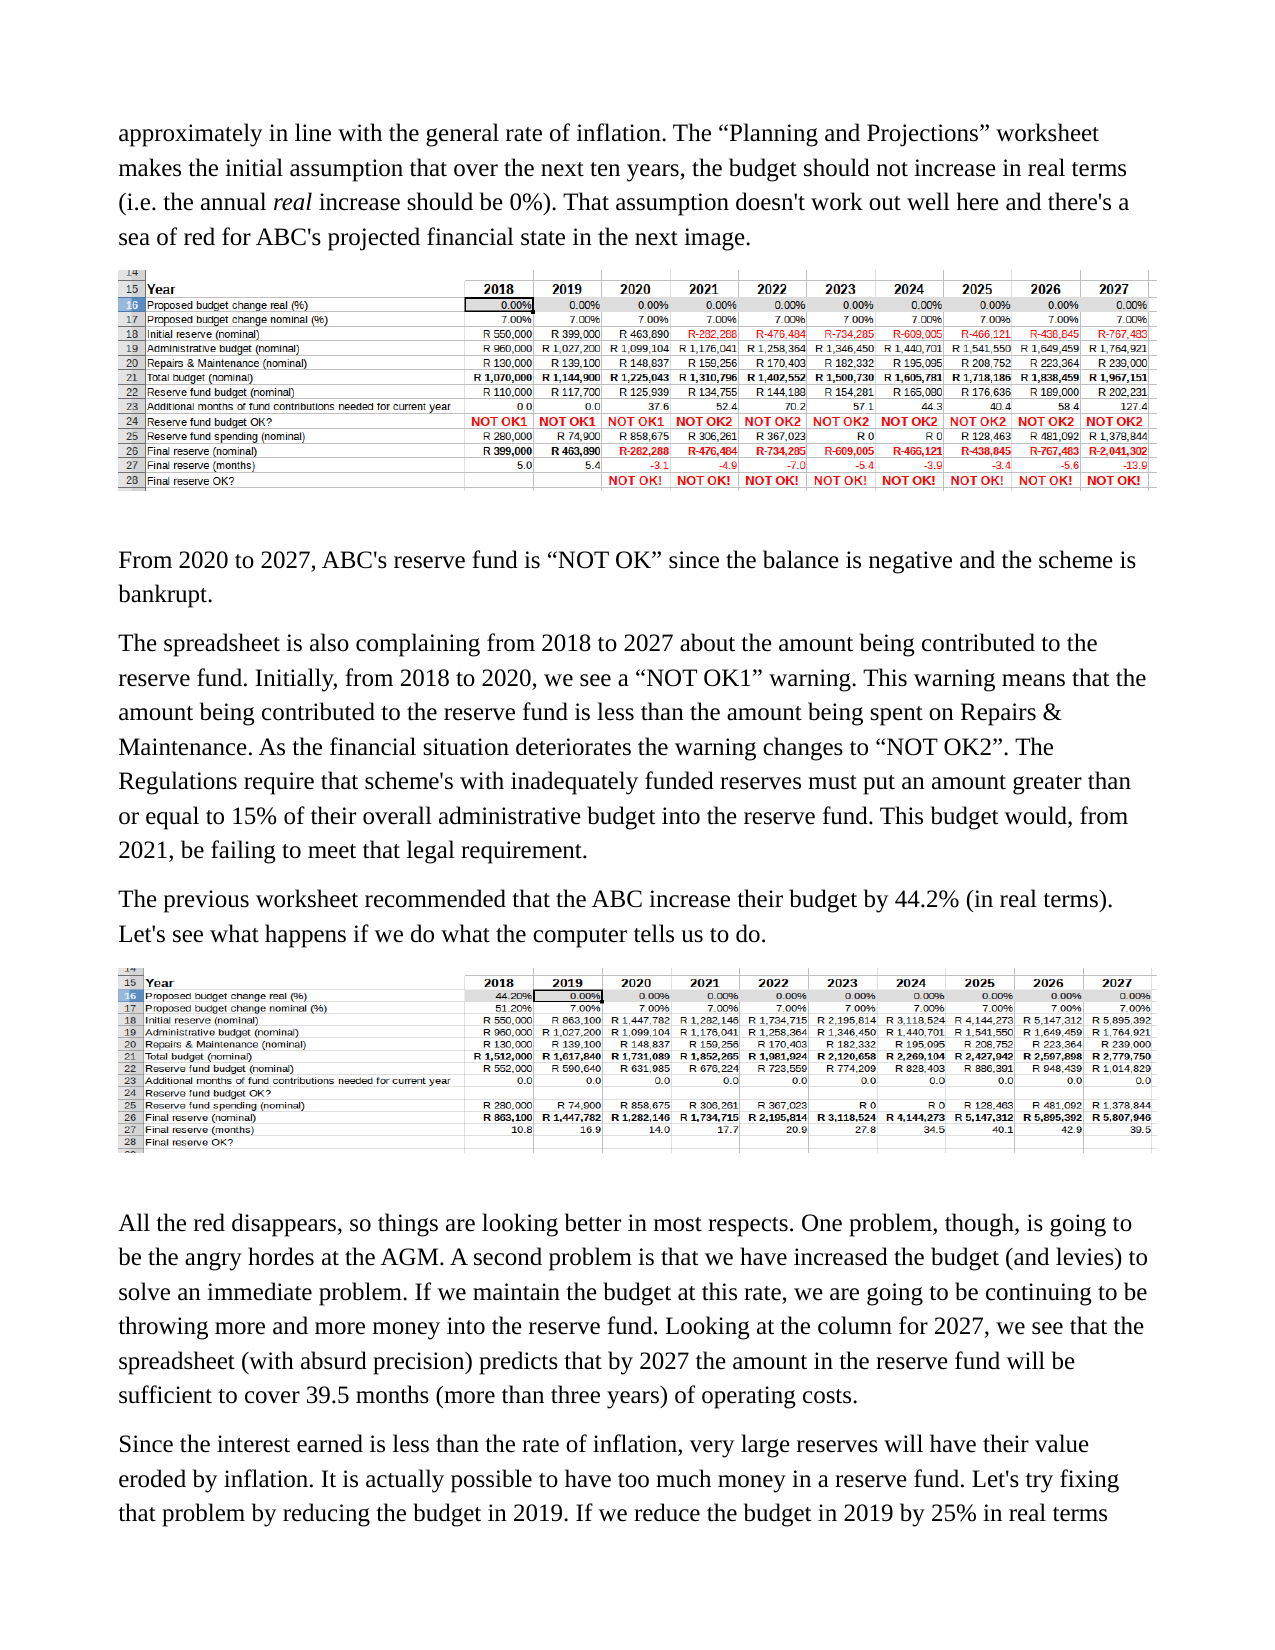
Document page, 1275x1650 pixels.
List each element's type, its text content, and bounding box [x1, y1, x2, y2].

text From 2020 to 2027, ABC's reserve fund is “NOT OK” since the balance is negative and the scheme is bankrupt. [118, 545, 1157, 608]
text The previous worksheet recommended that the ABC increase their budget by 44.2% (in real terms). Let's see what happens if we do what the computer tells us to do. [118, 884, 1157, 948]
text Since the interest earned is less than the rate of inflation, very large reserves will have their value eroded by inflation. It is actually possible to have too much money in a reserve fund. Let's try fixing that problem by reducing the budget in 2019. If we reduce the budget in 2019 by 25% in real terms [118, 1429, 1157, 1527]
text All the red disappears, so things are looking better in most respects. One problem, though, is going to be the angry hordes at the AGM. A second problem is that we have increased the budget (and levies) to solve an immediate problem. If we maintain the budget at this rate, we are going to be continuing to be throwing more and more money into the reserve fund. Looking at the column for 2027, we see that the spreadsheet (with absurd precision) predicts that by 2027 the amount in the reserve fund will be sufficient to cover 39.5 months (more than three years) of operating costs. [118, 1208, 1157, 1409]
text approximately in line with the general rate of inflation. The “Planning and Projections” worksheet makes the initial assumption that over the next ten years, the budget should not increase in real terms (i.e. the annual real increase should be 0%). That assumption doesn't work out well here and there's a sea of red for ABC's projected financial state in the next image. [118, 118, 1157, 250]
picture [118, 270, 1157, 491]
text The spreadsheet is also complaining from 2018 to 2027 about the amount being contributed to the reserve fund. Initially, from 2018 to 2020, we see a “NOT OK1” warning. This warning means that the amount being contributed to the reserve fund is less than the amount being spent on Repairs & Maintenance. As the financial situation deteriorates the warning changes to “NOT OK2”. The Regulations require that scheme's with inadequately funded reserves must put an amount greater than or equal to 15% of their overall administrative budget into the reserve fund. This budget would, from 2021, be failing to meet that legal requirement. [118, 628, 1157, 864]
picture [118, 968, 1157, 1153]
